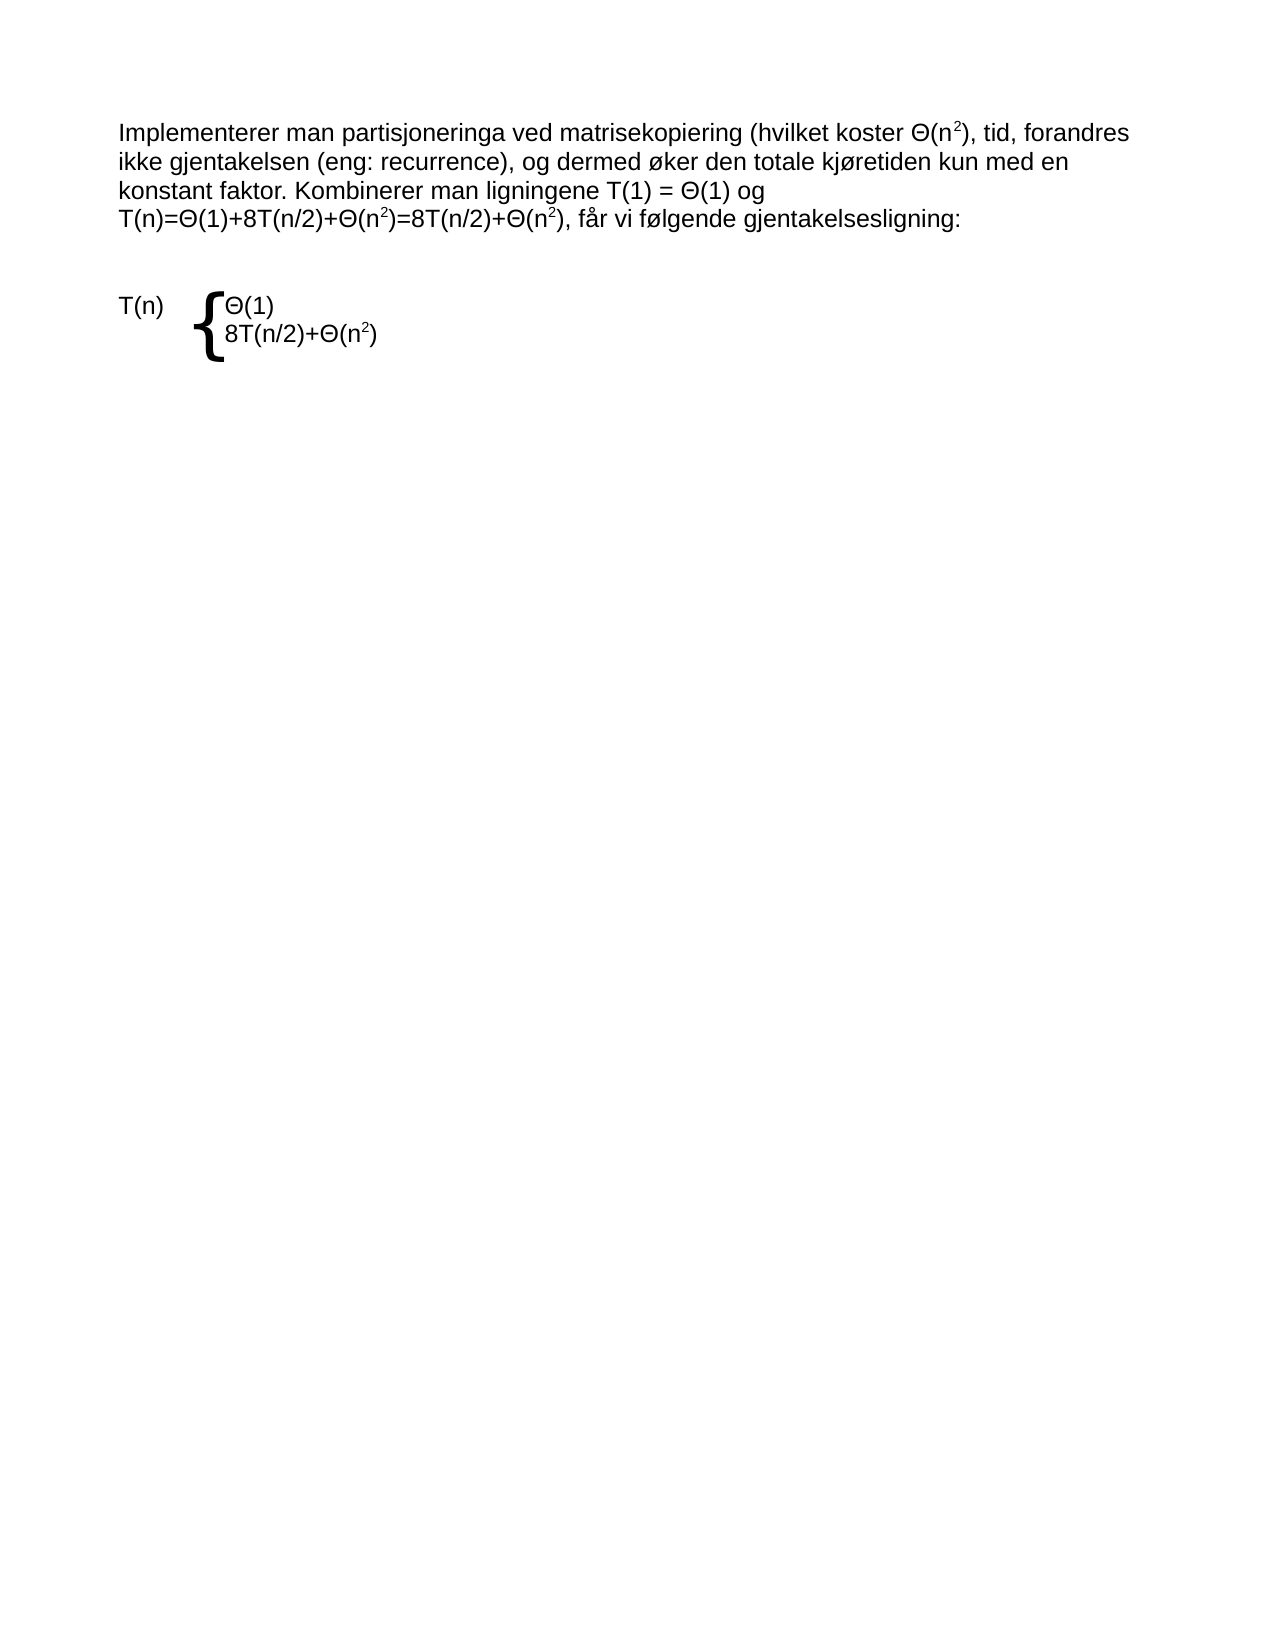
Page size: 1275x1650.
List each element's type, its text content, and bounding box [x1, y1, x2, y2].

text [118, 319, 193, 348]
text 8T(n/2)+Θ(n2) [225, 319, 1157, 348]
picture [193, 290, 225, 365]
text Θ(1) [225, 291, 1157, 319]
text T(n) [118, 291, 193, 319]
text Implementerer man partisjoneringa ved matrisekopiering (hvilket koster Θ(n2), tid, forandres ikke gjentakelsen (eng: recurrence), og dermed øker den totale kjøretiden kun med en konstant faktor. Kombinerer man ligningene T(1) = Θ(1) og T(n)=Θ(1)+8T(n/2)+Θ(n2)=8T(n/2)+Θ(n2), får vi følgende gjentakelsesligning: [118, 118, 1157, 233]
